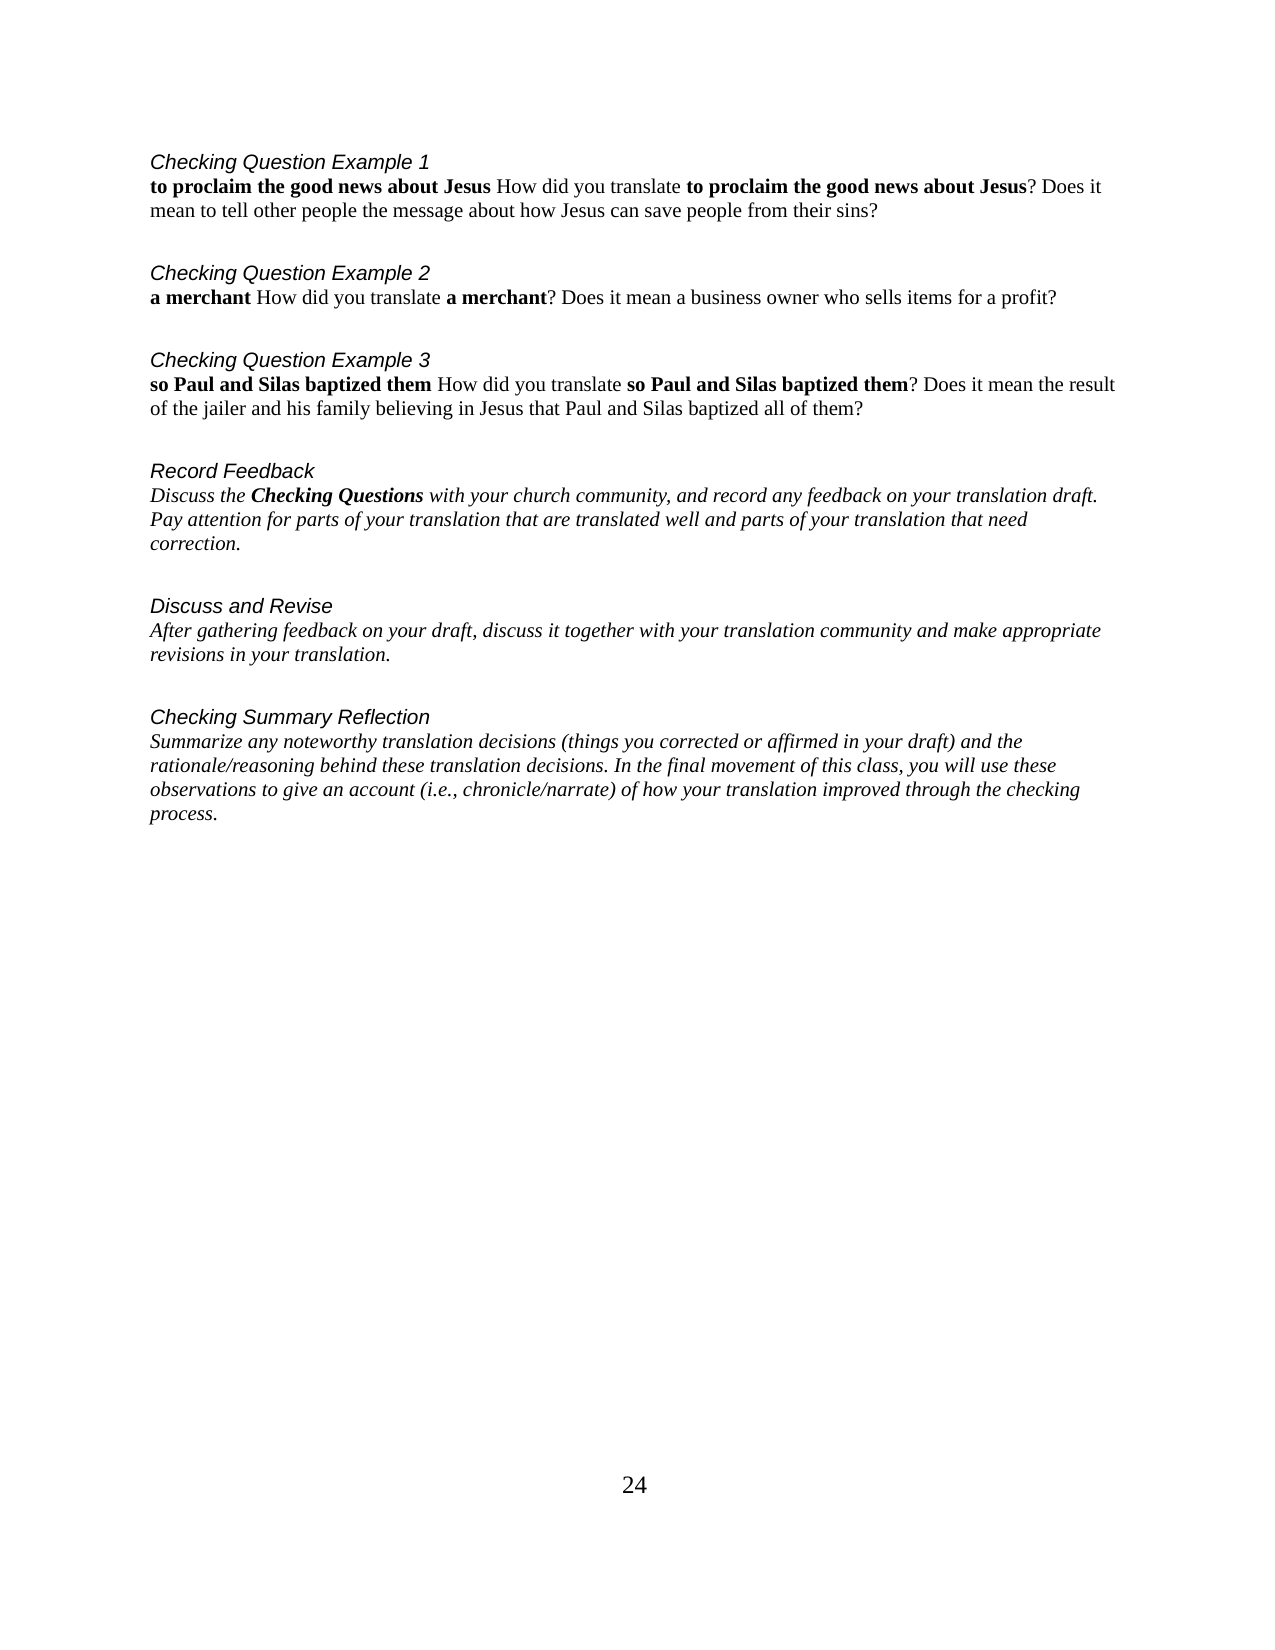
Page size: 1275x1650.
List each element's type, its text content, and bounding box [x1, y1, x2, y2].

subtitle Checking Question Example 3 [150, 348, 1125, 372]
subtitle Checking Summary Reflection [150, 705, 1125, 729]
text a merchant How did you translate a merchant? Does it mean a business owner who sells items for a profit? [150, 285, 1125, 309]
text After gathering feedback on your draft, discuss it together with your translation community and make appropriate revisions in your translation. [150, 618, 1125, 666]
subtitle Checking Question Example 2 [150, 261, 1125, 285]
subtitle Checking Question Example 1 [150, 150, 1125, 174]
text to proclaim the good news about Jesus How did you translate to proclaim the good news about Jesus? Does it mean to tell other people the message about how Jesus can save people from their sins? [150, 174, 1125, 222]
subtitle Discuss and Revise [150, 594, 1125, 618]
text so Paul and Silas baptized them How did you translate so Paul and Silas baptized them? Does it mean the result of the jailer and his family believing in Jesus that Paul and Silas baptized all of them? [150, 372, 1125, 420]
text Discuss the Checking Questions with your church community, and record any feedback on your translation draft. Pay attention for parts of your translation that are translated well and parts of your translation that need correction. [150, 483, 1125, 555]
text Summarize any noteworthy translation decisions (things you corrected or affirmed in your draft) and the rationale/reasoning behind these translation decisions. In the final movement of this class, you will use these observations to give an account (i.e., chronicle/narrate) of how your translation improved through the checking process. [150, 729, 1125, 825]
subtitle Record Feedback [150, 459, 1125, 483]
